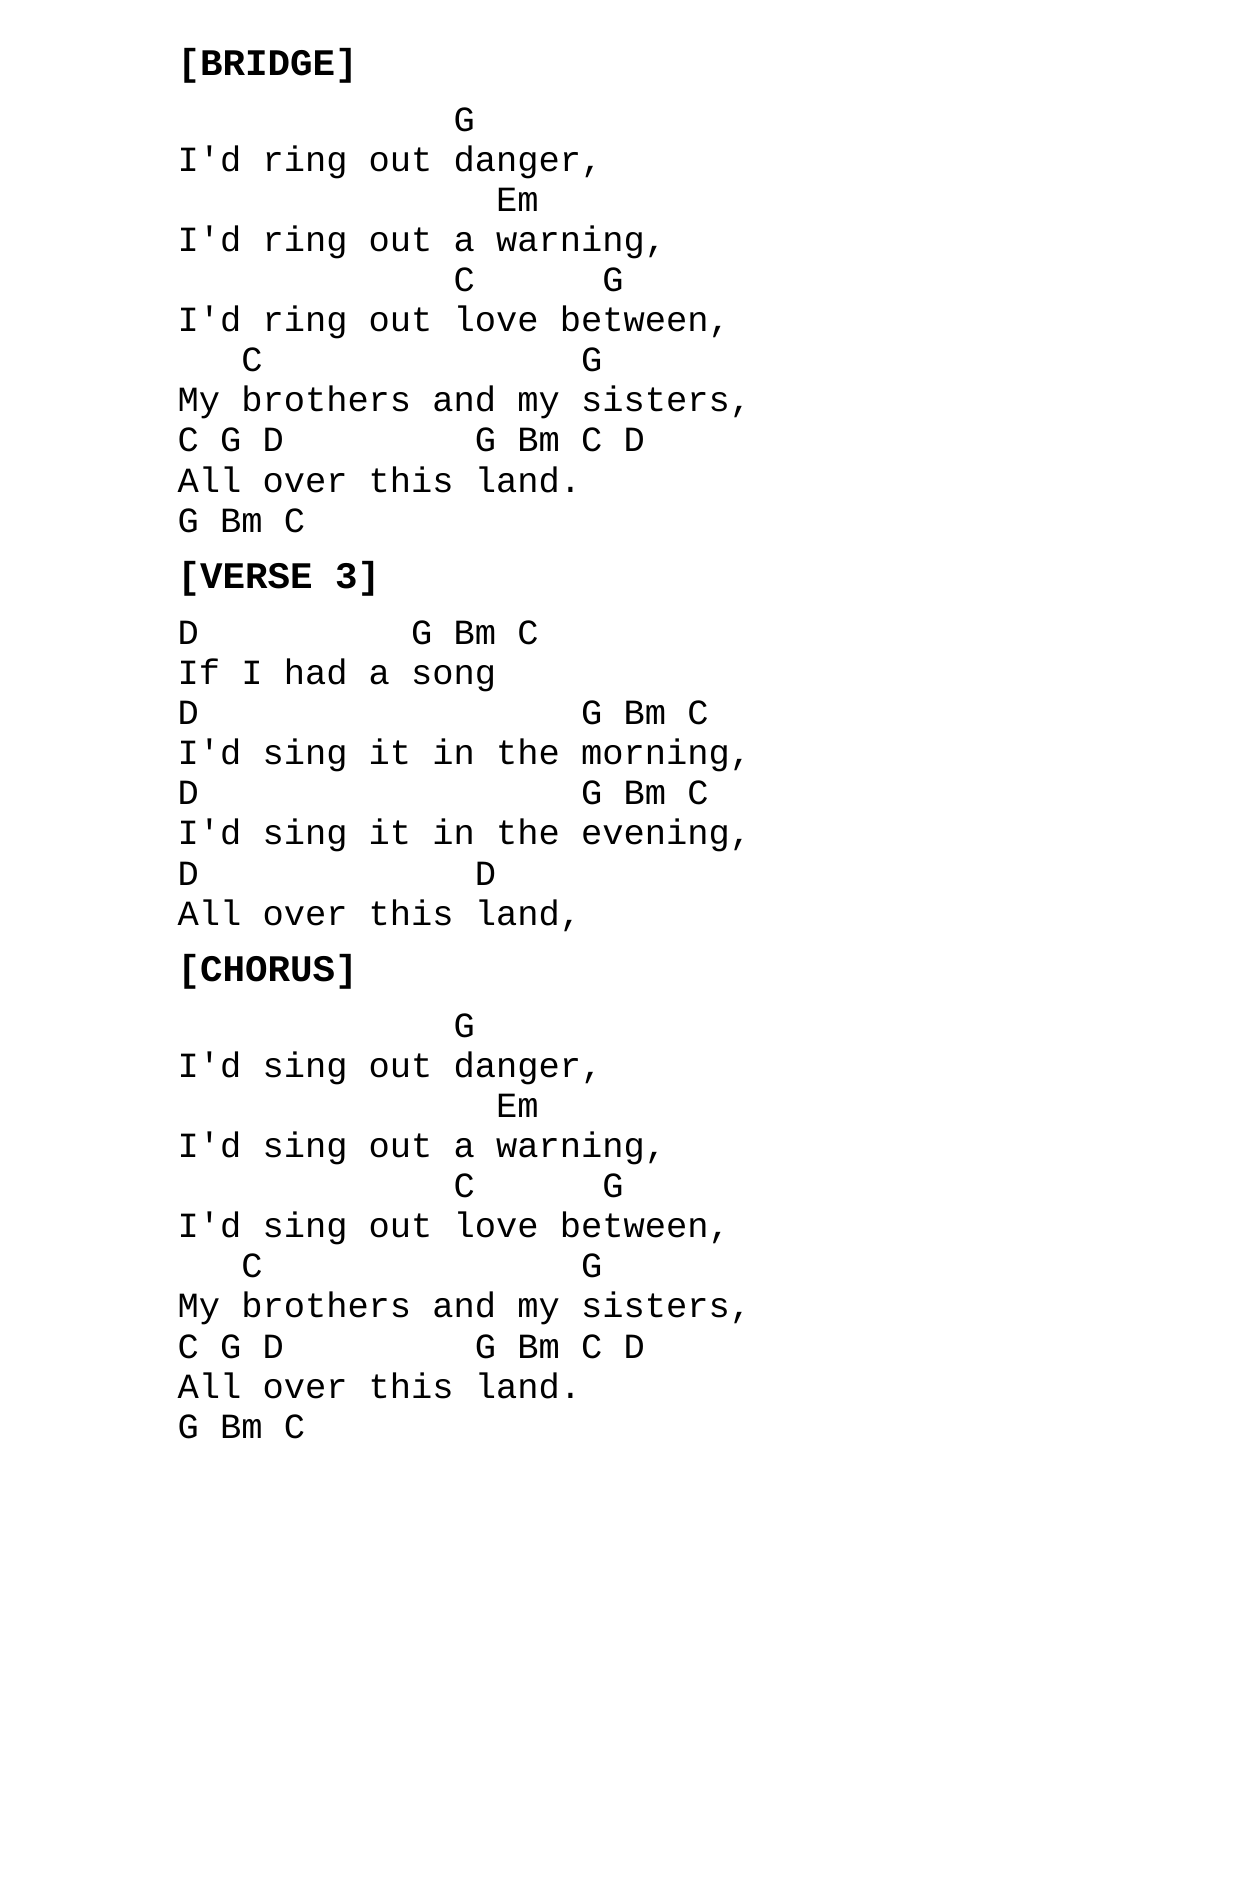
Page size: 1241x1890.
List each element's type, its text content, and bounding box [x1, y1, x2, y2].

text I'd sing out love between, [177, 1208, 1196, 1248]
text D G Bm C [177, 615, 1196, 655]
text G [177, 1008, 1196, 1048]
text C G [177, 1248, 1196, 1288]
subtitle [BRIDGE] [177, 44, 1196, 87]
text I'd ring out a warning, [177, 222, 1196, 262]
text I'd sing out a warning, [177, 1128, 1196, 1168]
text D G Bm C [177, 695, 1196, 735]
subtitle [CHORUS] [177, 950, 1196, 993]
text I'd ring out love between, [177, 302, 1196, 342]
text I'd sing out danger, [177, 1048, 1196, 1088]
text All over this land. [177, 1369, 1196, 1409]
text C G [177, 262, 1196, 302]
text I'd sing it in the morning, [177, 735, 1196, 775]
text C G [177, 342, 1196, 382]
text C G [177, 1168, 1196, 1208]
text All over this land, [177, 896, 1196, 936]
text G [177, 102, 1196, 142]
text All over this land. [177, 462, 1196, 503]
text If I had a song [177, 655, 1196, 695]
text I'd ring out danger, [177, 142, 1196, 182]
text Em [177, 182, 1196, 222]
text G Bm C [177, 1409, 1196, 1449]
text D G Bm C [177, 775, 1196, 815]
text My brothers and my sisters, [177, 1288, 1196, 1328]
text G Bm C [177, 503, 1196, 543]
subtitle [VERSE 3] [177, 557, 1196, 600]
text C G D G Bm C D [177, 1328, 1196, 1369]
text I'd sing it in the evening, [177, 815, 1196, 855]
text C G D G Bm C D [177, 422, 1196, 462]
text Em [177, 1088, 1196, 1128]
text My brothers and my sisters, [177, 382, 1196, 422]
text D D [177, 855, 1196, 896]
